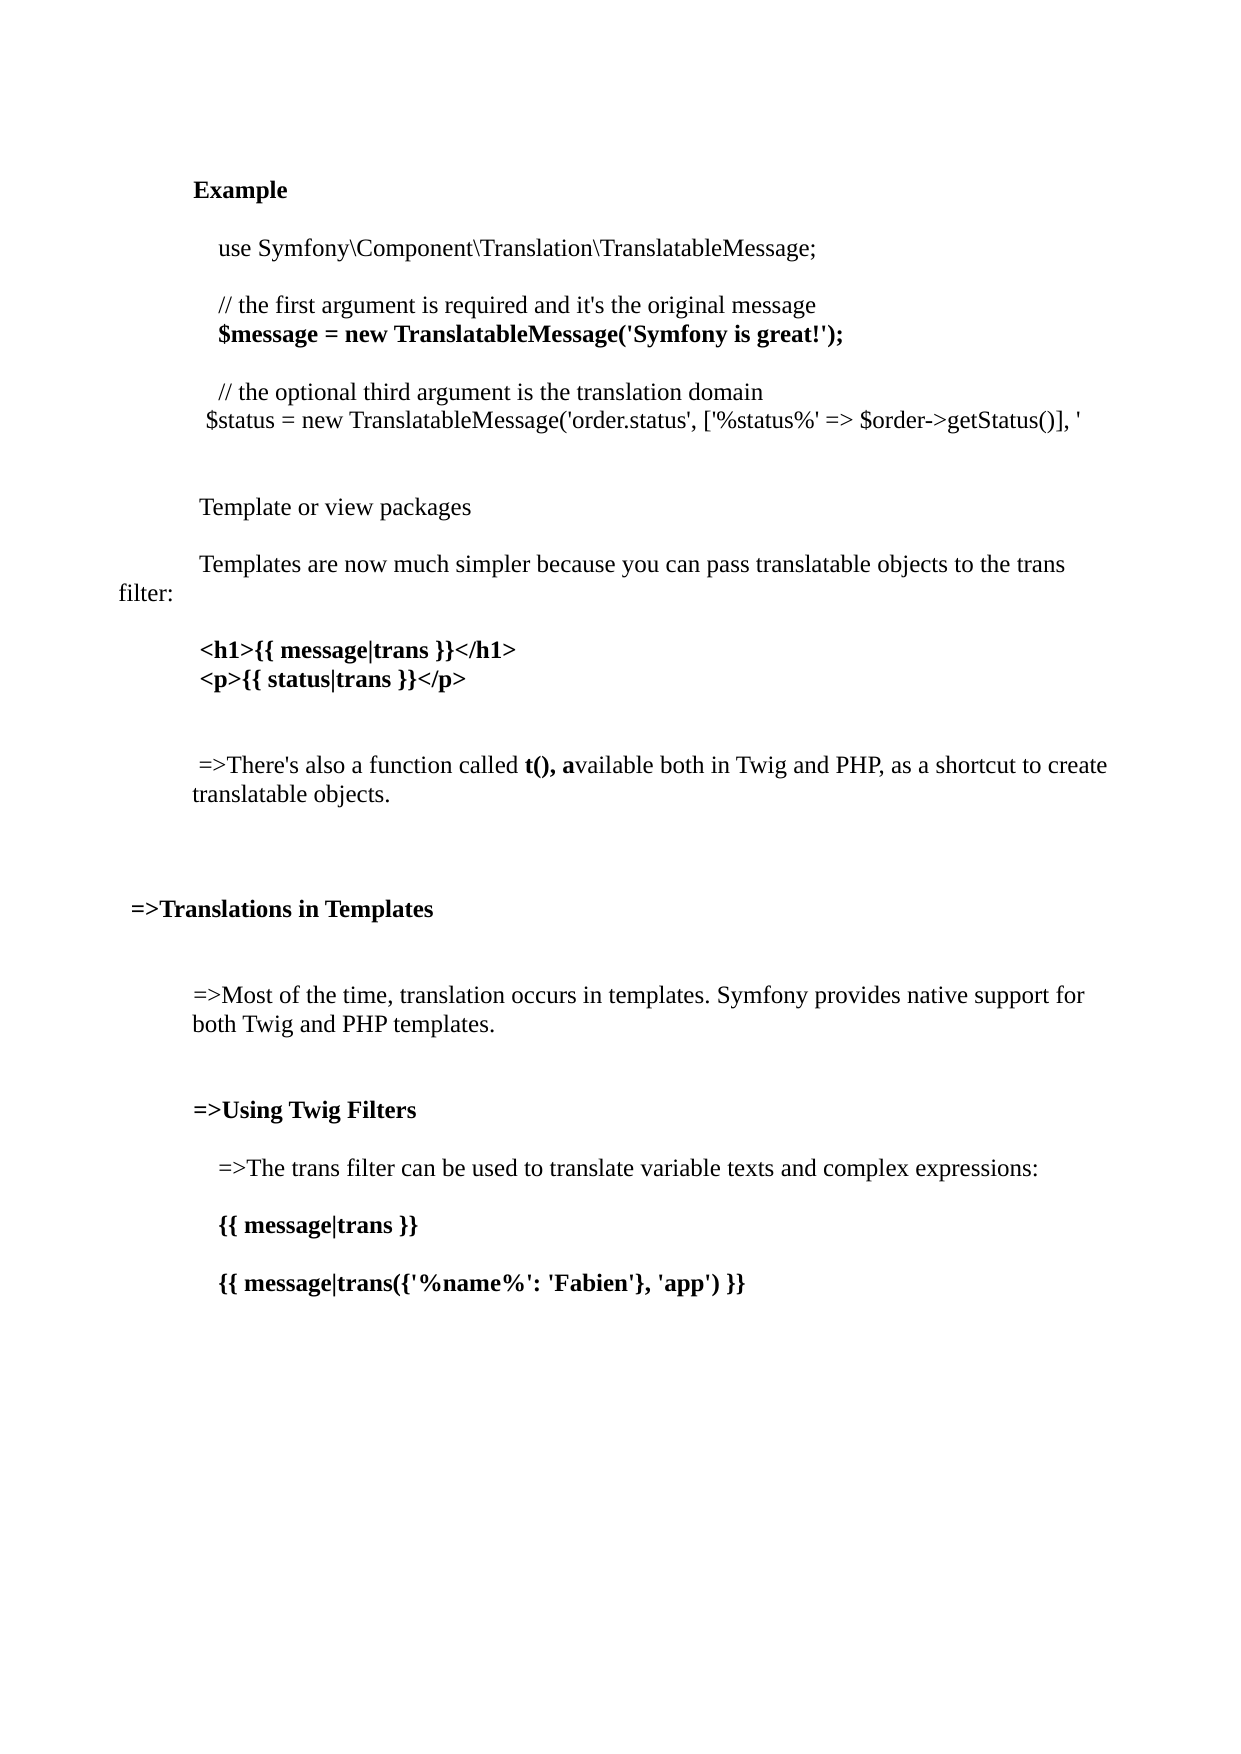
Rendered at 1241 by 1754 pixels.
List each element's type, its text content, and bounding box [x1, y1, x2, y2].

text {{ message|trans }} [118, 1211, 1122, 1239]
text Example [118, 176, 1122, 204]
text use Symfony\Component\Translation\TranslatableMessage; [118, 233, 1122, 262]
text $message = new TranslatableMessage('Symfony is great!'); [118, 319, 1122, 348]
text {{ message|trans({'%name%': 'Fabien'}, 'app') }} [118, 1268, 1122, 1297]
text Template or view packages [118, 492, 1122, 521]
text // the optional third argument is the translation domain [118, 377, 1122, 406]
text Templates are now much simpler because you can pass translatable objects to the trans filter: [118, 549, 1122, 607]
text =>The trans filter can be used to translate variable texts and complex expressions: [118, 1153, 1122, 1182]
text =>Translations in Templates [118, 894, 1122, 923]
text <p>{{ status|trans }}</p> [118, 664, 1122, 693]
text =>Using Twig Filters [118, 1096, 1122, 1124]
text $status = new TranslatableMessage('order.status', ['%status%' => $order->getStatus()], ' [118, 406, 1122, 434]
text =>Most of the time, translation occurs in templates. Symfony provides native support for both Twig and PHP templates. [118, 981, 1122, 1038]
text // the first argument is required and it's the original message [118, 291, 1122, 319]
text <h1>{{ message|trans }}</h1> [118, 636, 1122, 664]
text =>There's also a function called t(), available both in Twig and PHP, as a shortcut to create translatable objects. [118, 751, 1122, 808]
